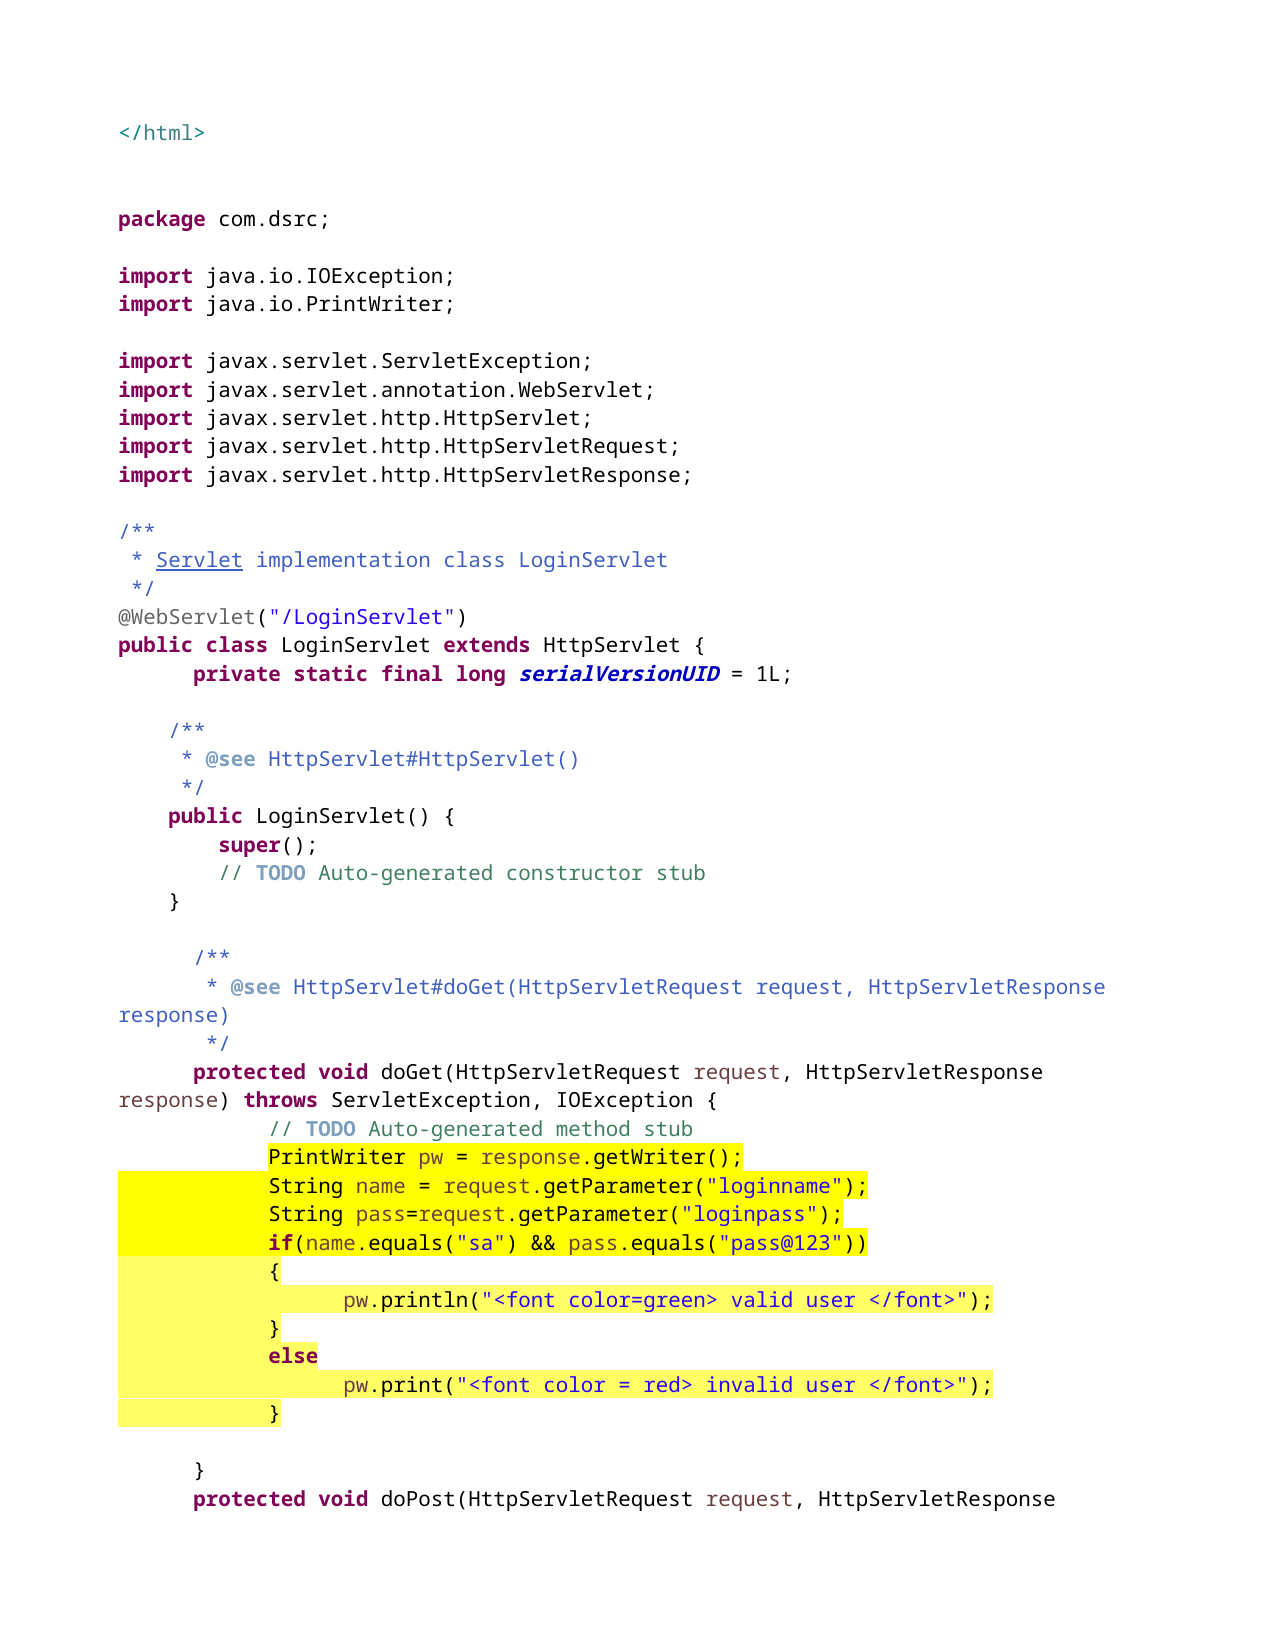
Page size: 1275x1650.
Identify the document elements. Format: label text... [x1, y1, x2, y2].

text protected void doPost(HttpServletRequest request, HttpServletResponse [118, 1484, 1157, 1512]
text package com.dsrc; [118, 204, 1157, 232]
text import java.io.PrintWriter; [118, 289, 1157, 318]
text import java.io.IOException; [118, 261, 1157, 289]
text protected void doGet(HttpServletRequest request, HttpServletResponse response) throws ServletException, IOException { [118, 1057, 1157, 1114]
text /** [118, 943, 1157, 972]
text </html> [118, 118, 1157, 147]
text { [118, 1256, 1157, 1285]
text import javax.servlet.http.HttpServlet; [118, 403, 1157, 432]
text * @see HttpServlet#doGet(HttpServletRequest request, HttpServletResponse response) [118, 972, 1157, 1029]
text } [118, 1455, 1157, 1484]
text import javax.servlet.ServletException; [118, 346, 1157, 375]
text } [118, 1313, 1157, 1342]
text pw.println("<font color=green> valid user </font>"); [118, 1285, 1157, 1313]
text * @see HttpServlet#HttpServlet() [118, 744, 1157, 773]
text */ [118, 574, 1157, 602]
text import javax.servlet.http.HttpServletResponse; [118, 460, 1157, 488]
text */ [118, 1029, 1157, 1057]
text if(name.equals("sa") && pass.equals("pass@123")) [118, 1228, 1157, 1256]
text * Servlet implementation class LoginServlet [118, 545, 1157, 574]
text pw.print("<font color = red> invalid user </font>"); [118, 1370, 1157, 1398]
text import javax.servlet.annotation.WebServlet; [118, 375, 1157, 403]
text /** [118, 517, 1157, 545]
text } [118, 887, 1157, 915]
text // TODO Auto-generated method stub [118, 1114, 1157, 1142]
text @WebServlet("/LoginServlet") [118, 602, 1157, 631]
text public class LoginServlet extends HttpServlet { [118, 631, 1157, 659]
text */ [118, 773, 1157, 801]
text import javax.servlet.http.HttpServletRequest; [118, 432, 1157, 460]
text public LoginServlet() { [118, 801, 1157, 830]
text super(); [118, 830, 1157, 858]
text /** [118, 716, 1157, 744]
text String pass=request.getParameter("loginpass"); [118, 1199, 1157, 1228]
text PrintWriter pw = response.getWriter(); [118, 1142, 1157, 1171]
text } [118, 1398, 1157, 1427]
text else [118, 1342, 1157, 1370]
text private static final long serialVersionUID = 1L; [118, 659, 1157, 687]
text String name = request.getParameter("loginname"); [118, 1171, 1157, 1199]
text // TODO Auto-generated constructor stub [118, 858, 1157, 887]
